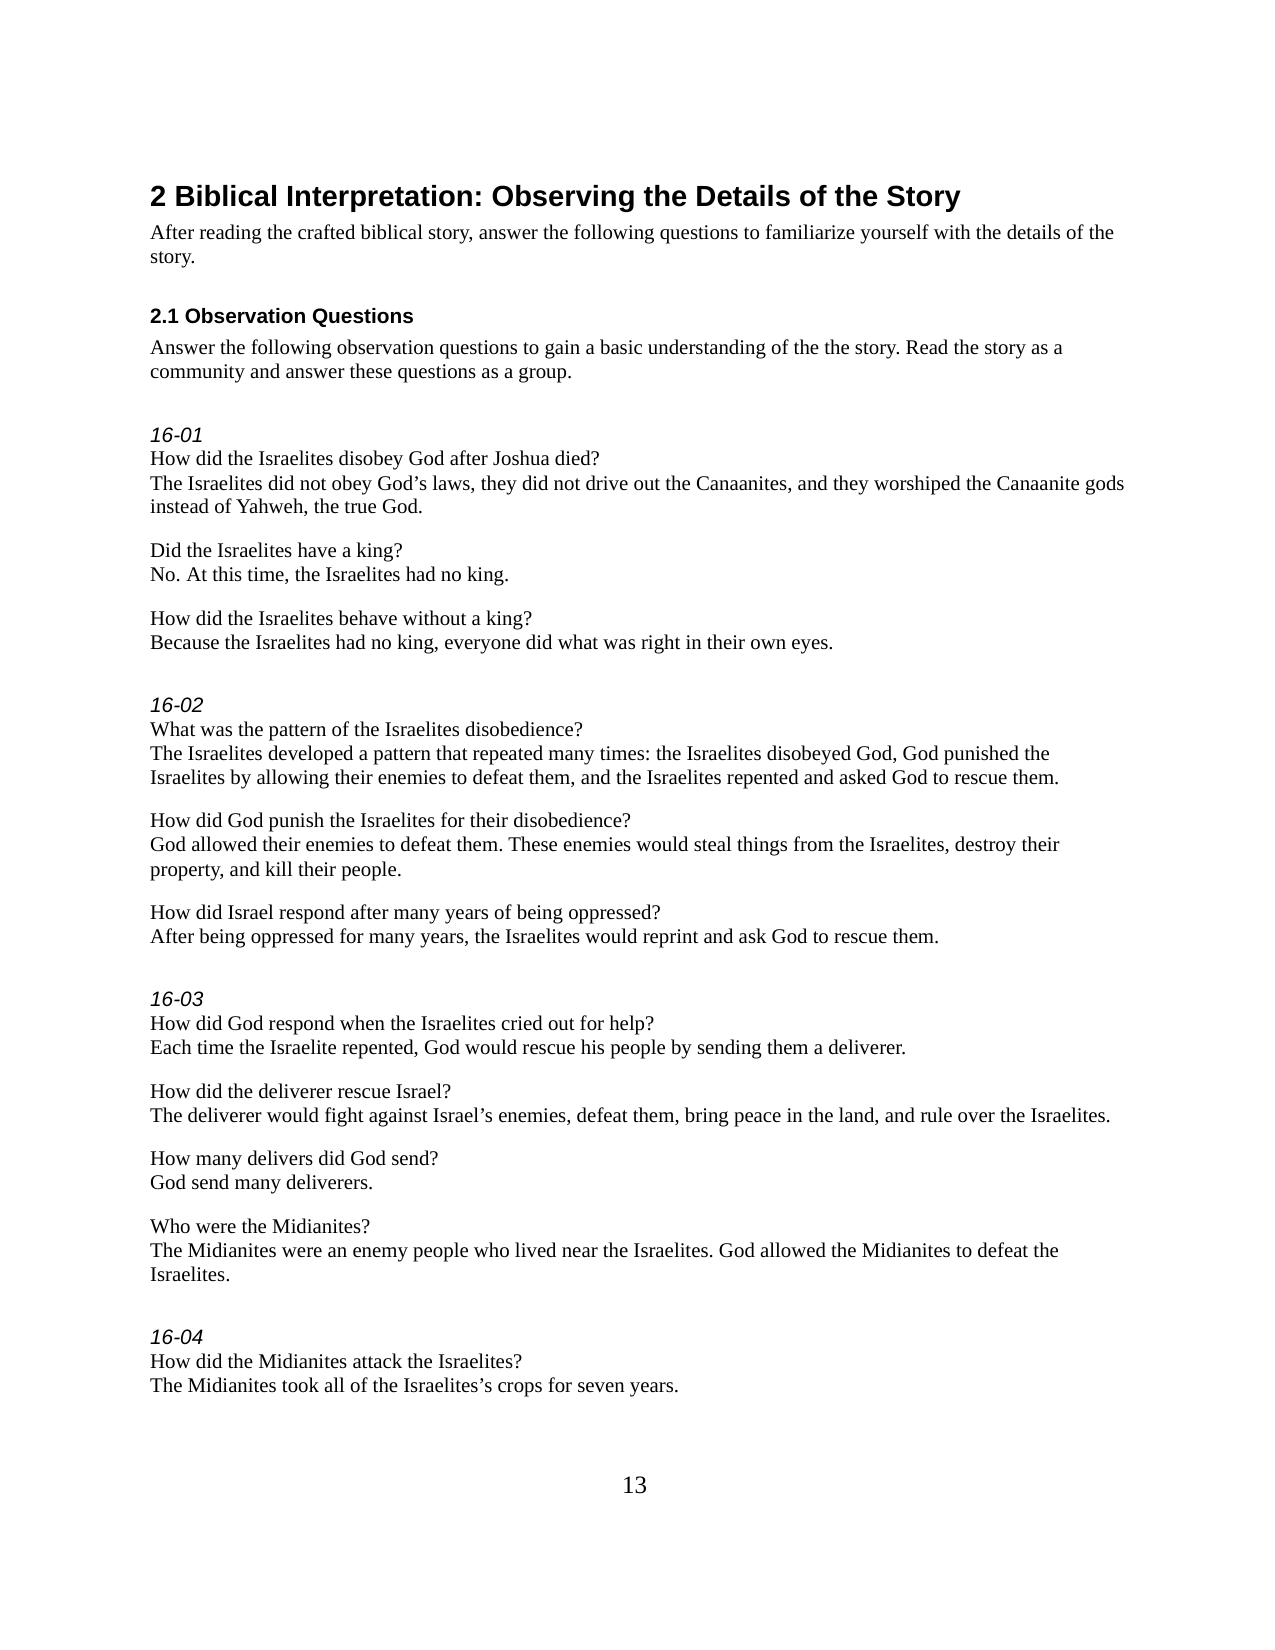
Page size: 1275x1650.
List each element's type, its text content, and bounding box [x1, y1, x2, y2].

subtitle 16-02 [150, 693, 1125, 717]
text How did the deliverer rescue Israel? The deliverer would fight against Israel’s enemies, defeat them, bring peace in the land, and rule over the Israelites. [150, 1079, 1125, 1127]
text Who were the Midianites? The Midianites were an enemy people who lived near the Israelites. God allowed the Midianites to defeat the Israelites. [150, 1214, 1125, 1286]
text What was the pattern of the Israelites disobedience? The Israelites developed a pattern that repeated many times: the Israelites disobeyed God, God punished the Israelites by allowing their enemies to defeat them, and the Israelites repented and asked God to rescue them. [150, 717, 1125, 789]
text How did the Israelites disobey God after Joshua died? The Israelites did not obey God’s laws, they did not drive out the Canaanites, and they worshiped the Canaanite gods instead of Yahweh, the true God. [150, 446, 1125, 518]
text After reading the crafted biblical story, answer the following questions to familiarize yourself with the details of the story. [150, 220, 1125, 268]
text How many delivers did God send? God send many deliverers. [150, 1146, 1125, 1194]
text How did the Israelites behave without a king? Because the Israelites had no king, everyone did what was right in their own eyes. [150, 606, 1125, 654]
text How did the Midianites attack the Israelites? The Midianites took all of the Israelites’s crops for seven years. [150, 1349, 1125, 1397]
subtitle 2.1 Observation Questions [150, 304, 1125, 328]
text Answer the following observation questions to gain a basic understanding of the the story. Read the story as a community and answer these questions as a group. [150, 335, 1125, 383]
text How did God punish the Israelites for their disobedience? God allowed their enemies to defeat them. These enemies would steal things from the Israelites, destroy their property, and kill their people. [150, 808, 1125, 881]
subtitle 16-04 [150, 1325, 1125, 1349]
subtitle 16-03 [150, 987, 1125, 1011]
text How did Israel respond after many years of being oppressed? After being oppressed for many years, the Israelites would reprint and ask God to rescue them. [150, 900, 1125, 948]
text Did the Israelites have a king? No. At this time, the Israelites had no king. [150, 538, 1125, 586]
text How did God respond when the Israelites cried out for help? Each time the Israelite repented, God would rescue his people by sending them a deliverer. [150, 1011, 1125, 1059]
subtitle 2 Biblical Interpretation: Observing the Details of the Story [150, 179, 1125, 212]
subtitle 16-01 [150, 422, 1125, 446]
